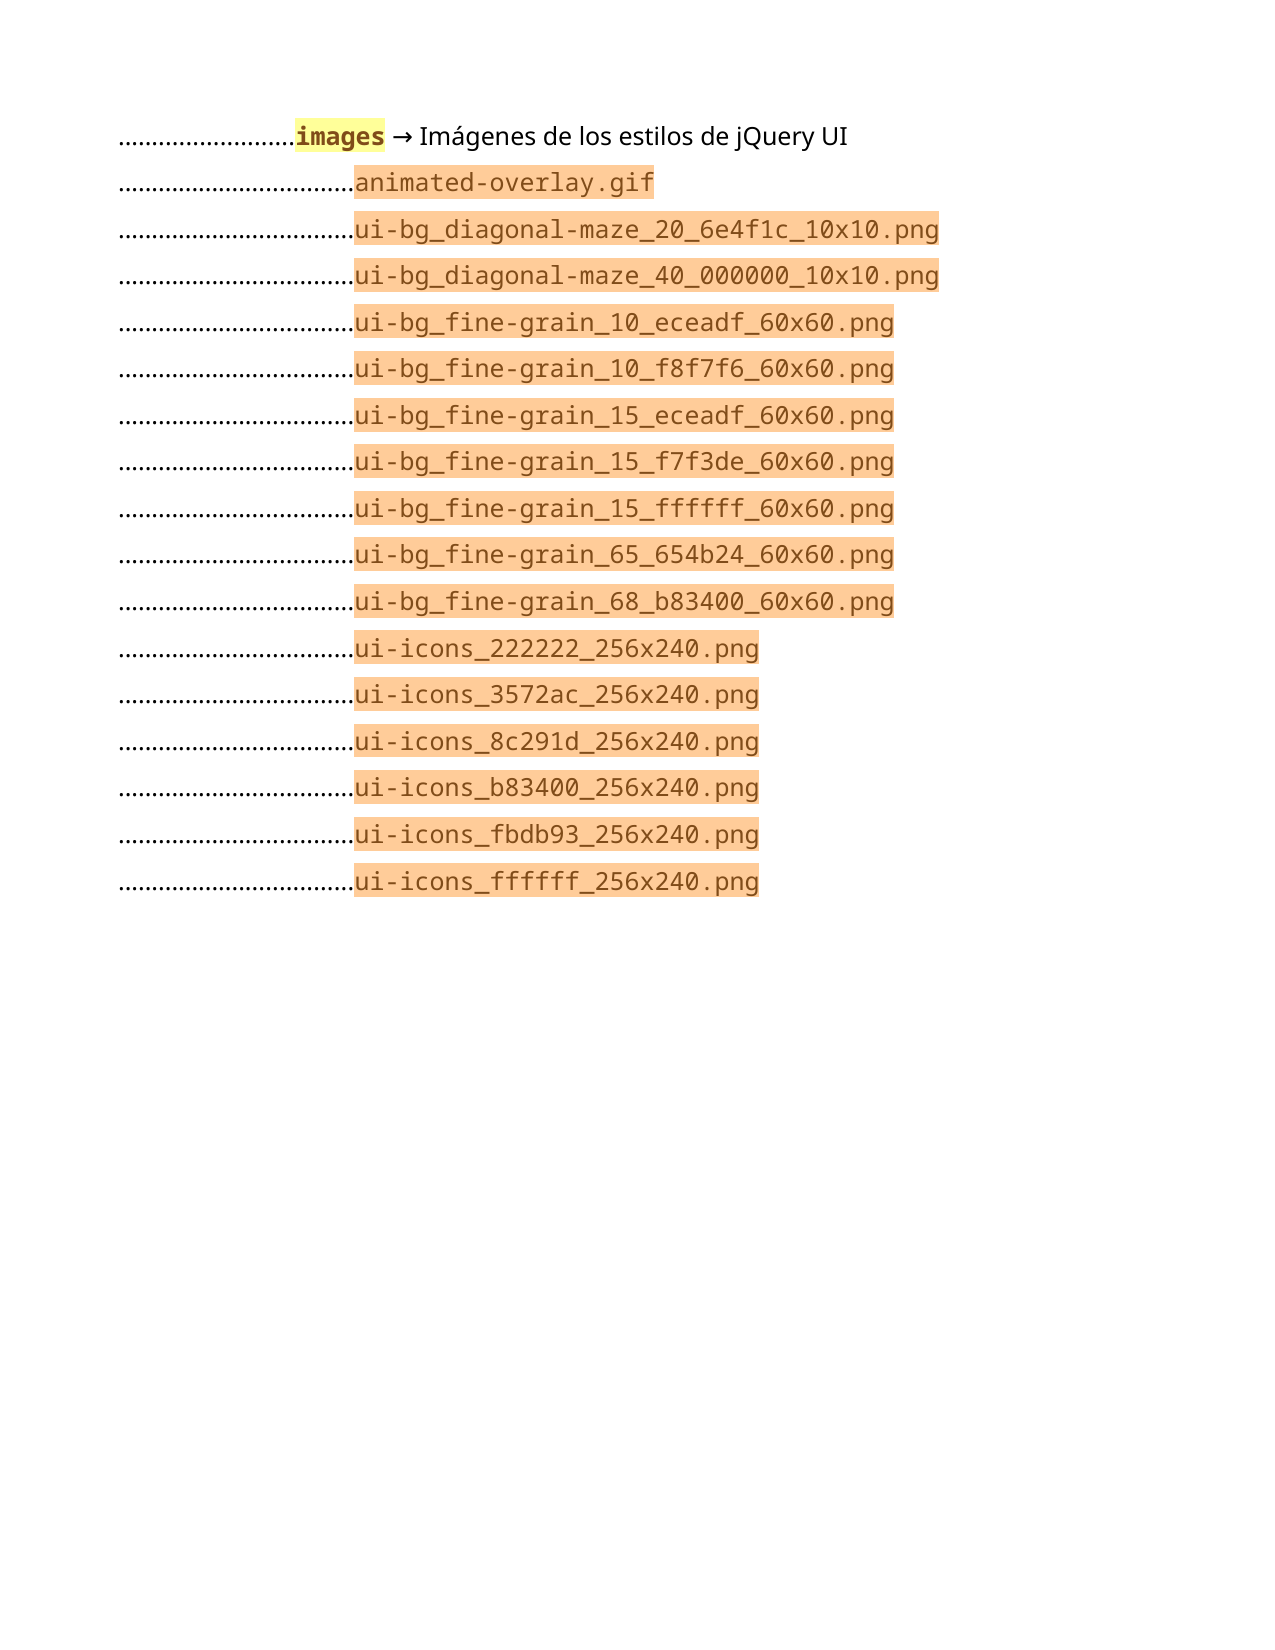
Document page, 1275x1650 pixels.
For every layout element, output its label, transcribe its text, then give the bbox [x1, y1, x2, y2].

text images → Imágenes de los estilos de jQuery UI [385, 118, 1157, 152]
text ui-icons_b83400_256x240.png [118, 770, 354, 804]
text ui-icons_fbdb93_256x240.png [759, 817, 1157, 851]
text ui-bg_fine-grain_15_f7f3de_60x60.png [894, 444, 1157, 478]
text ui-bg_fine-grain_10_eceadf_60x60.png [894, 304, 1157, 338]
text ui-icons_ffffff_256x240.png [759, 863, 1157, 897]
text ui-bg_fine-grain_68_b83400_60x60.png [118, 584, 354, 618]
text ui-bg_fine-grain_15_ffffff_60x60.png [118, 491, 354, 525]
text animated-overlay.gif [654, 165, 1157, 199]
text ui-icons_ffffff_256x240.png [118, 863, 354, 897]
text ui-bg_fine-grain_65_654b24_60x60.png [894, 537, 1157, 571]
text ui-bg_fine-grain_15_f7f3de_60x60.png [118, 444, 354, 478]
text ui-bg_diagonal-maze_40_000000_10x10.png [118, 258, 354, 292]
text ui-bg_fine-grain_10_eceadf_60x60.png [118, 304, 354, 338]
text ui-bg_fine-grain_65_654b24_60x60.png [118, 537, 354, 571]
text ui-icons_b83400_256x240.png [759, 770, 1157, 804]
text ui-icons_3572ac_256x240.png [759, 677, 1157, 711]
text ui-bg_diagonal-maze_20_6e4f1c_10x10.png [939, 211, 1157, 245]
text ui-icons_8c291d_256x240.png [118, 723, 1157, 757]
text ui-bg_diagonal-maze_20_6e4f1c_10x10.png [118, 211, 354, 245]
text ui-icons_222222_256x240.png [118, 630, 354, 664]
text ui-bg_fine-grain_10_f8f7f6_60x60.png [118, 351, 354, 385]
text ui-bg_fine-grain_68_b83400_60x60.png [894, 584, 1157, 618]
text ui-bg_fine-grain_15_ffffff_60x60.png [894, 491, 1157, 525]
text ui-icons_fbdb93_256x240.png [118, 817, 354, 851]
text ui-bg_fine-grain_15_eceadf_60x60.png [118, 397, 1157, 432]
text images → Imágenes de los estilos de jQuery UI [118, 118, 295, 152]
text ui-icons_222222_256x240.png [759, 630, 1157, 664]
text animated-overlay.gif [118, 165, 354, 199]
text ui-bg_diagonal-maze_40_000000_10x10.png [939, 258, 1157, 292]
text ui-bg_fine-grain_10_f8f7f6_60x60.png [894, 351, 1157, 385]
text ui-icons_3572ac_256x240.png [118, 677, 354, 711]
